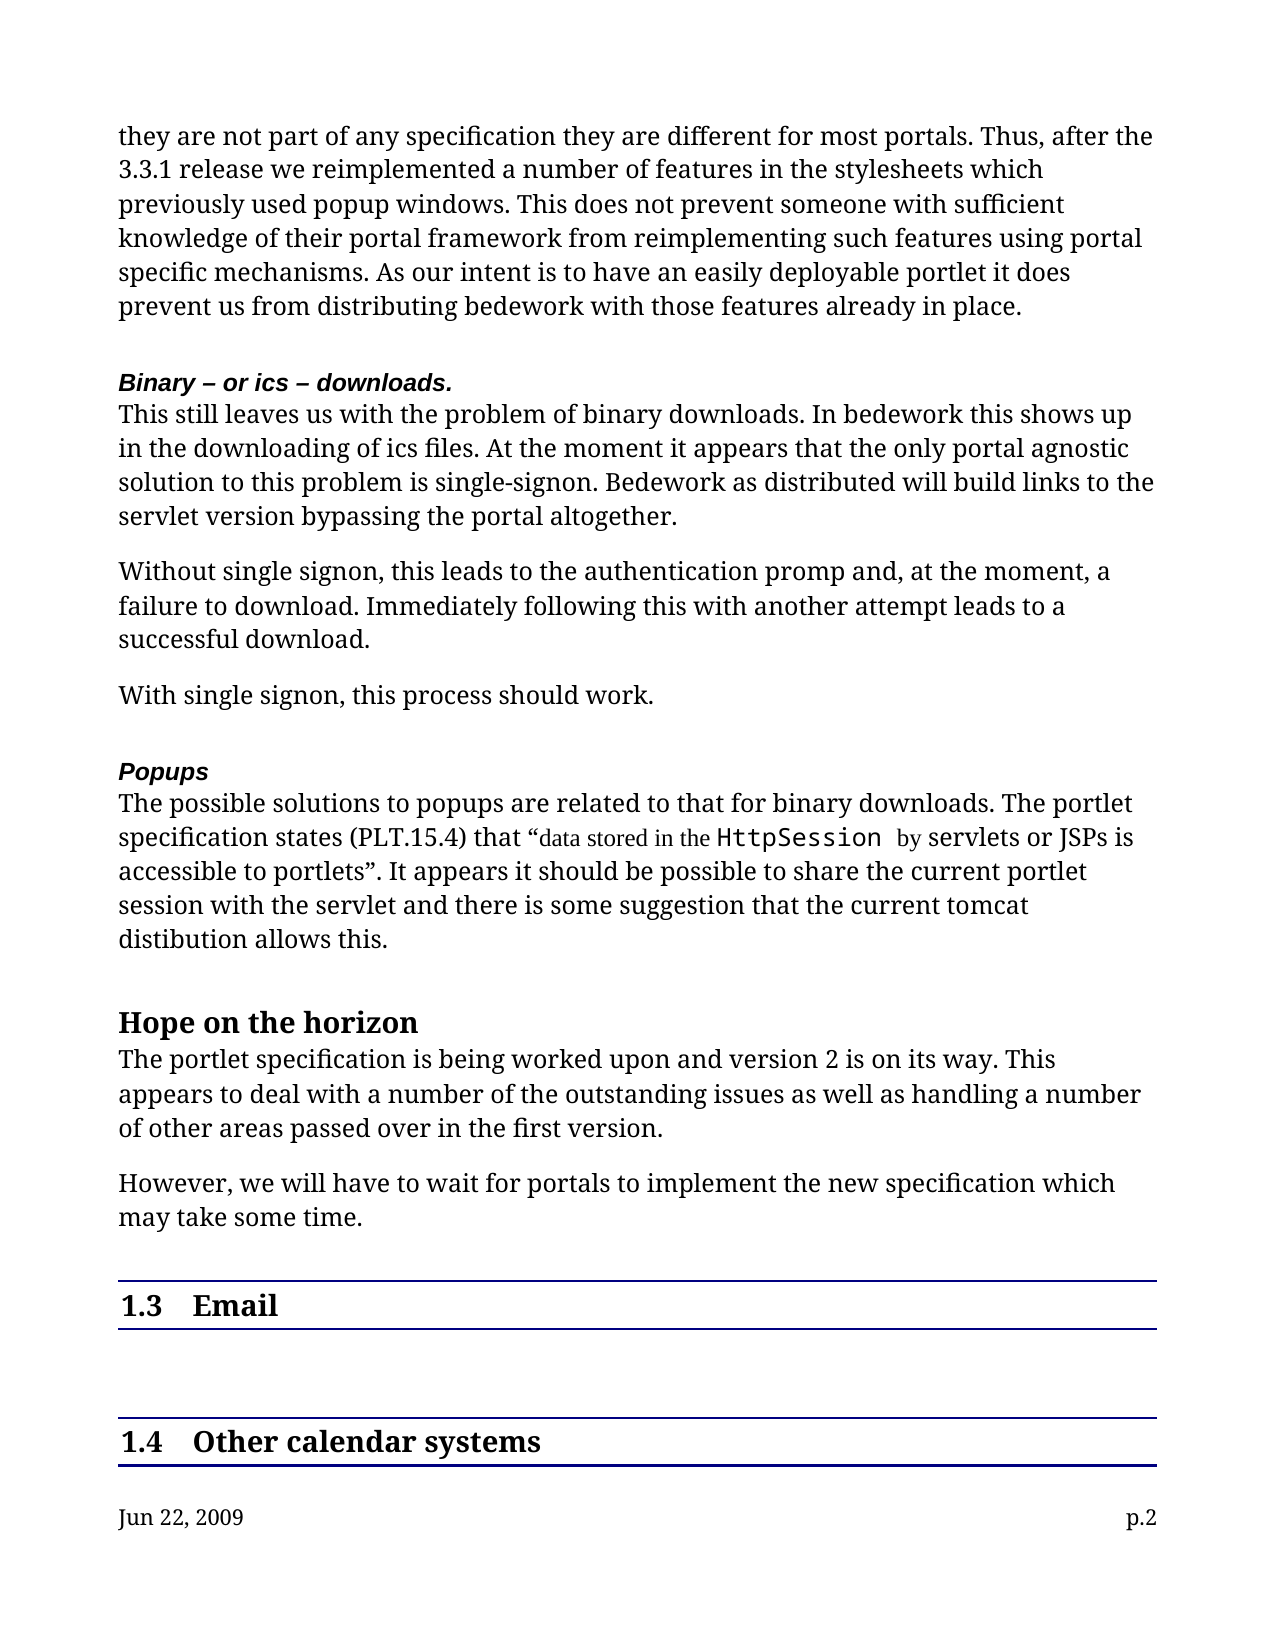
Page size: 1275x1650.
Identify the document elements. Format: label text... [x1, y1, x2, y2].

subtitle Hope on the horizon [118, 1002, 1157, 1042]
text This still leaves us with the problem of binary downloads. In bedework this shows up in the downloading of ics files. At the moment it appears that the only portal agnostic solution to this problem is single-signon. Bedework as distributed will build links to the servlet version bypassing the portal altogether. [118, 397, 1157, 533]
subtitle Popups [118, 758, 1157, 786]
subtitle Binary – or ics – downloads. [118, 369, 1157, 397]
text The portlet specification is being worked upon and version 2 is on its way. This appears to deal with a number of the outstanding issues as well as handling a number of other areas passed over in the first version. [118, 1042, 1157, 1144]
text they are not part of any specification they are different for most portals. Thus, after the 3.3.1 release we reimplemented a number of features in the stylesheets which previously used popup windows. This does not prevent someone with sufficient knowledge of their portal framework from reimplementing such features using portal specific mechanisms. As our intent is to have an easily deployable portlet it does prevent us from distributing bedework with those features already in place. [118, 118, 1157, 322]
subtitle Other calendar systems [118, 1419, 1157, 1464]
text The possible solutions to popups are related to that for binary downloads. The portlet specification states (PLT.15.4) that “data stored in the HttpSession by servlets or JSPs is accessible to portlets”. It appears it should be possible to share the current portlet session with the servlet and there is some suggestion that the current tomcat distibution allows this. [118, 786, 1157, 956]
text With single signon, this process should work. [118, 677, 1157, 711]
subtitle Email [118, 1282, 1157, 1328]
text Without single signon, this leads to the authentication promp and, at the moment, a failure to download. Immediately following this with another attempt leads to a successful download. [118, 554, 1157, 656]
text However, we will have to wait for portals to implement the new specification which may take some time. [118, 1165, 1157, 1233]
